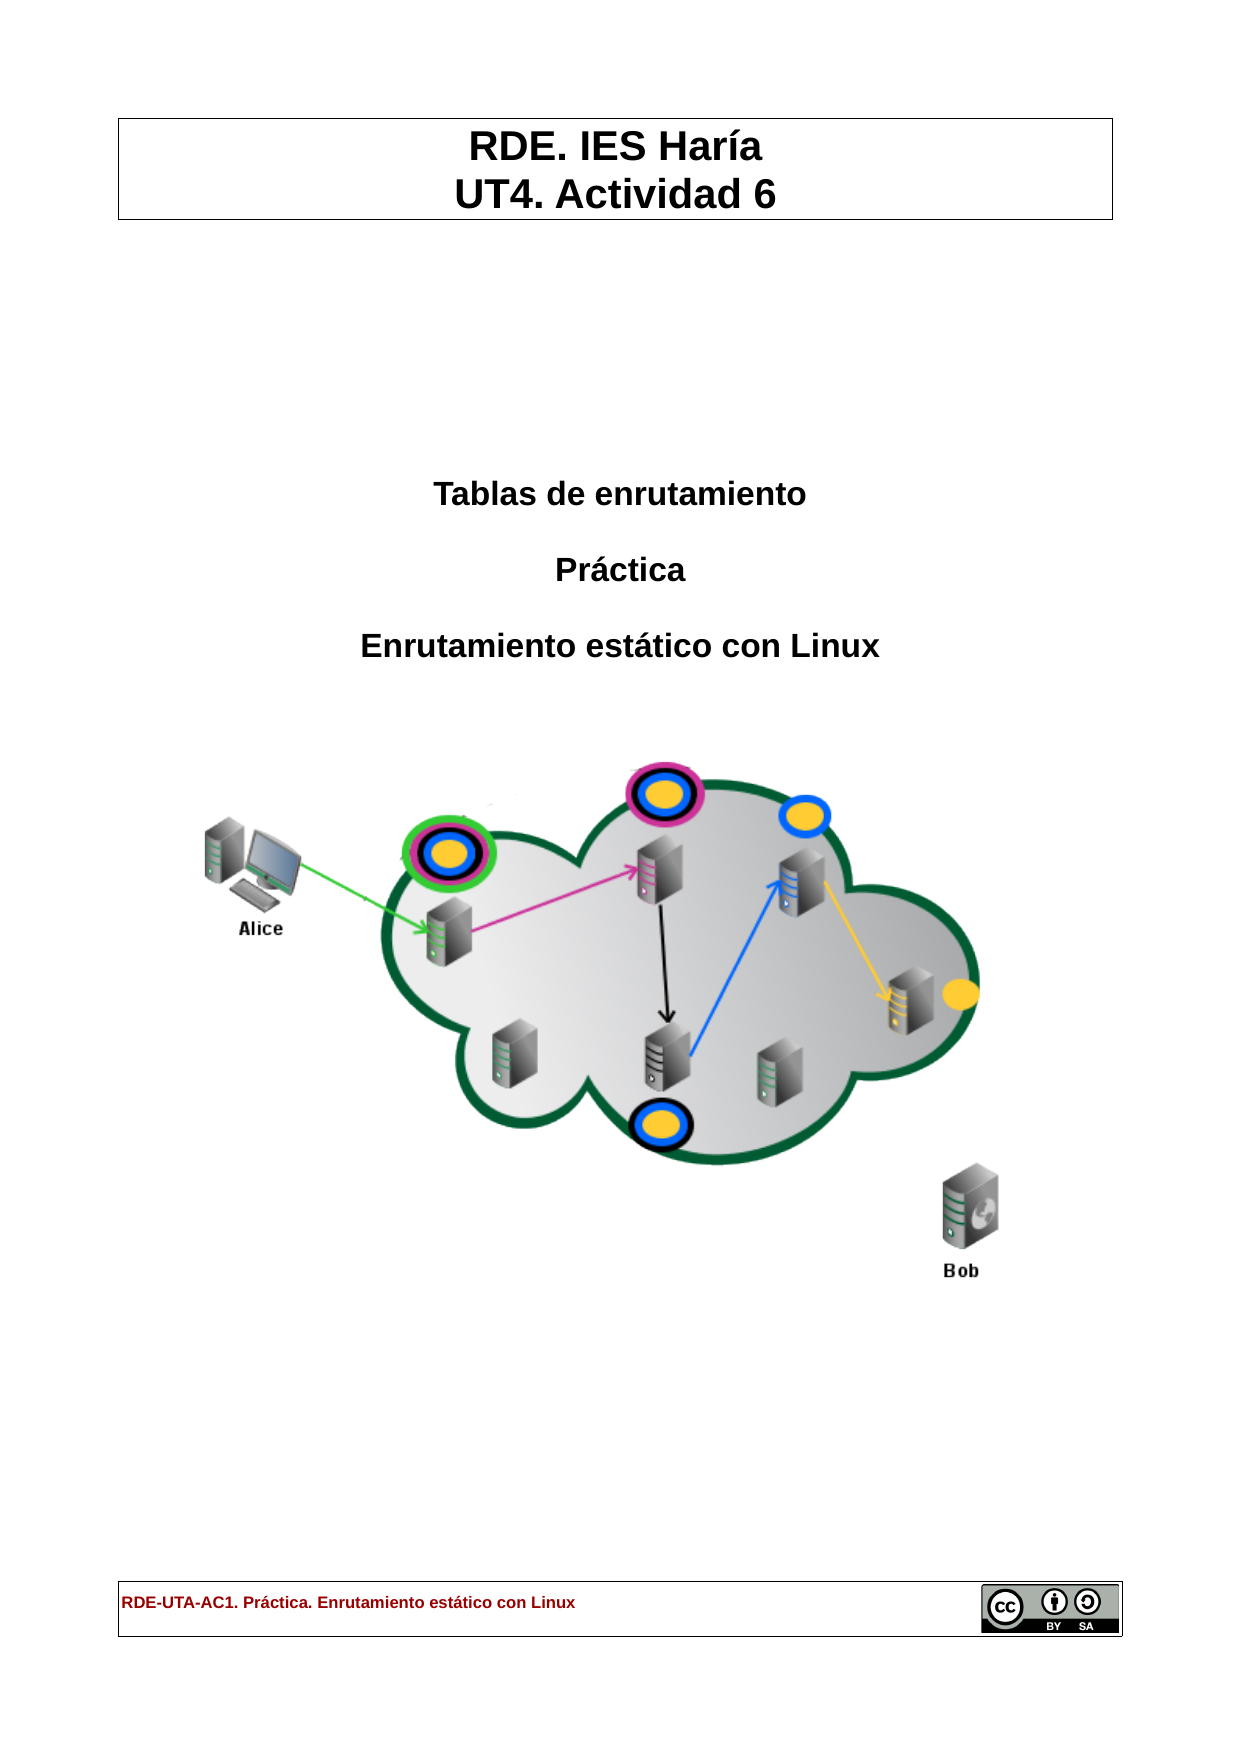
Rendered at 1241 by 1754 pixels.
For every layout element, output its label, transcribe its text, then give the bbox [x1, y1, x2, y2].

text UT4. Actividad 6 [119, 166, 1112, 219]
subtitle Enrutamiento estático con Linux [118, 626, 1122, 664]
text RDE. IES Haría [119, 119, 1112, 166]
picture [169, 748, 1071, 1373]
subtitle Tablas de enrutamiento [118, 474, 1122, 512]
picture [981, 1584, 1119, 1633]
subtitle Práctica [118, 550, 1122, 588]
